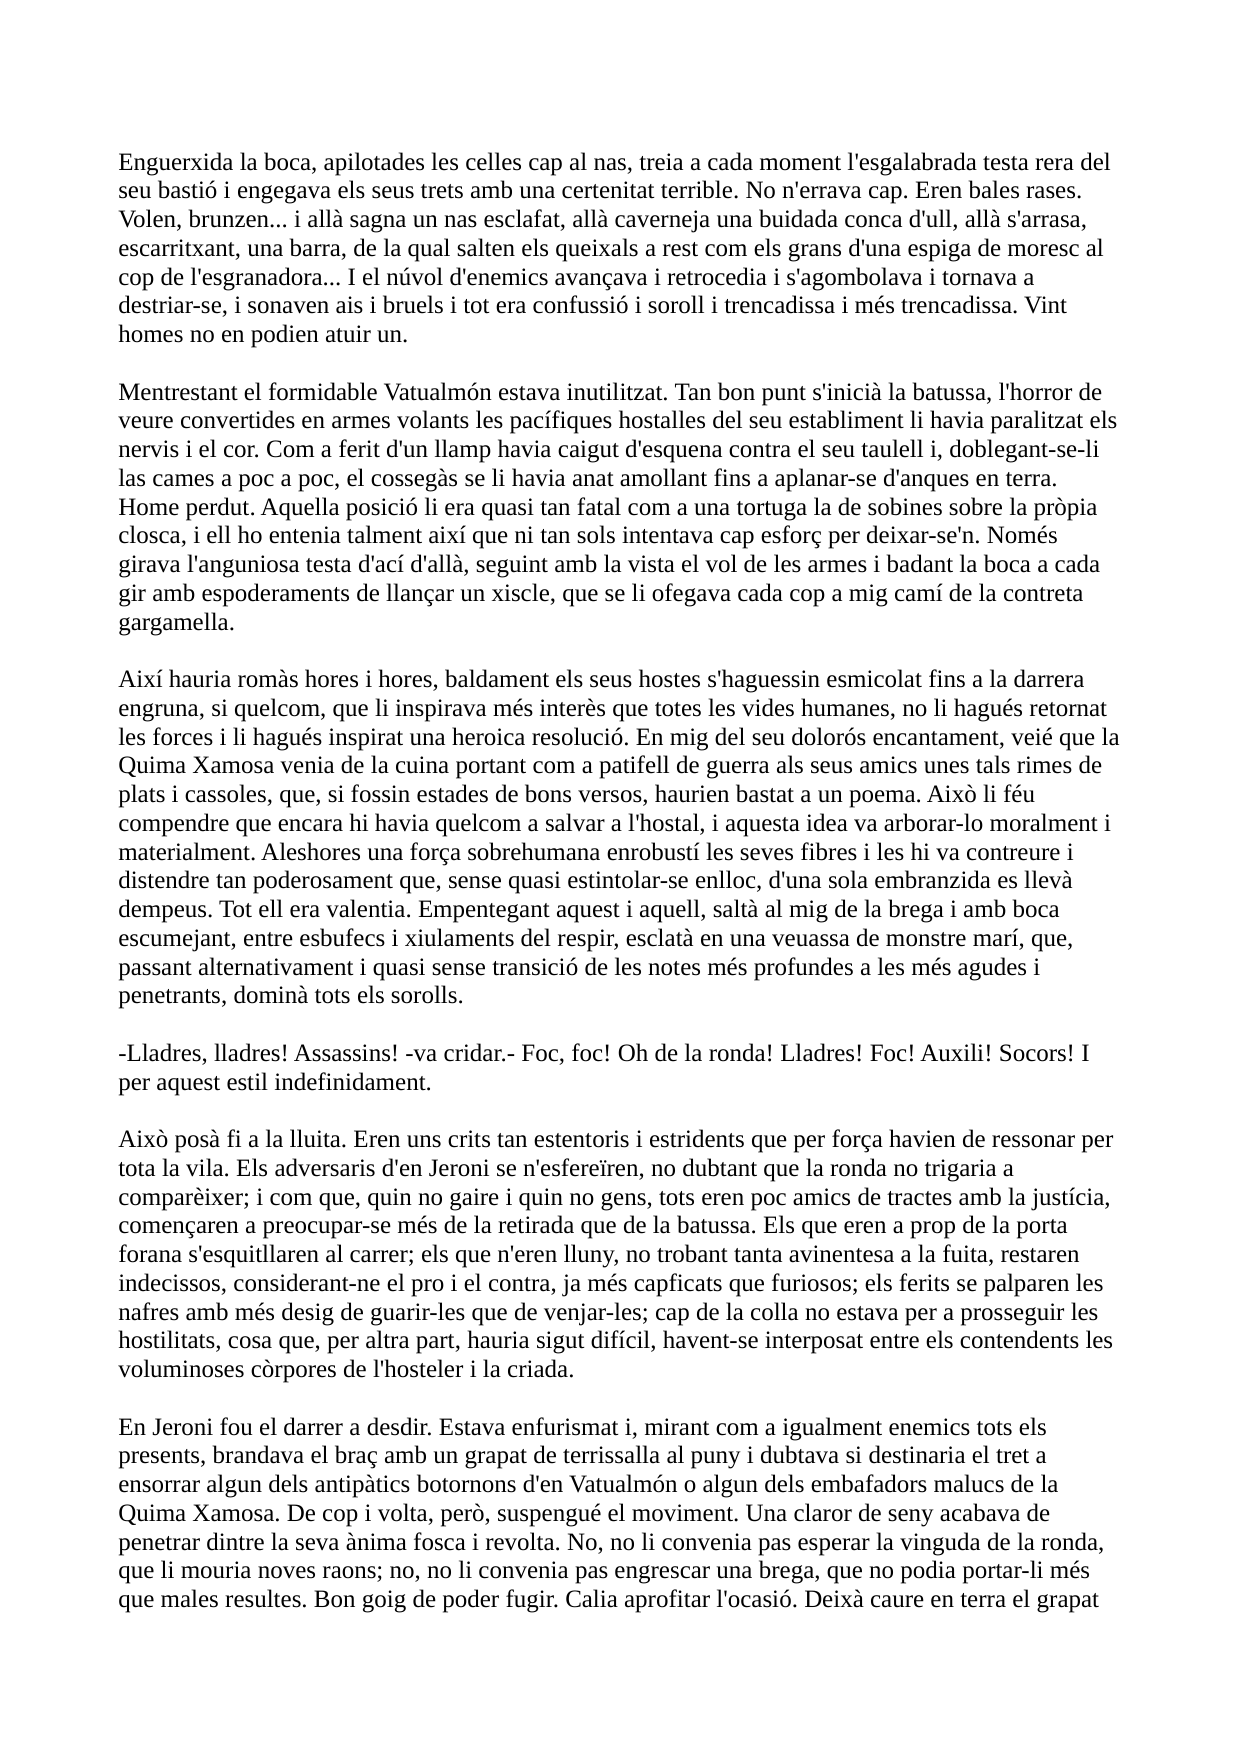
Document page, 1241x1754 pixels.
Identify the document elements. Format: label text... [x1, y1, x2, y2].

text Mentrestant el formidable Vatualmón estava inutilitzat. Tan bon punt s'inicià la batussa, l'horror de veure convertides en armes volants les pacífiques hostalles del seu establiment li havia paralitzat els nervis i el cor. Com a ferit d'un llamp havia caigut d'esquena contra el seu taulell i, doblegant-se-li las cames a poc a poc, el cossegàs se li havia anat amollant fins a aplanar-se d'anques en terra. Home perdut. Aquella posició li era quasi tan fatal com a una tortuga la de sobines sobre la pròpia closca, i ell ho entenia talment així que ni tan sols intentava cap esforç per deixar-se'n. Només girava l'anguniosa testa d'ací d'allà, seguint amb la vista el vol de les armes i badant la boca a cada gir amb espoderaments de llançar un xiscle, que se li ofegava cada cop a mig camí de la contreta gargamella. [118, 377, 1122, 636]
text Enguerxida la boca, apilotades les celles cap al nas, treia a cada moment l'esgalabrada testa rera del seu bastió i engegava els seus trets amb una certenitat terrible. No n'errava cap. Eren bales rases. Volen, brunzen... i allà sagna un nas esclafat, allà caverneja una buidada conca d'ull, allà s'arrasa, escarritxant, una barra, de la qual salten els queixals a rest com els grans d'una espiga de moresc al cop de l'esgranadora... I el núvol d'enemics avançava i retrocedia i s'agombolava i tornava a destriar-se, i sonaven ais i bruels i tot era confussió i soroll i trencadissa i més trencadissa. Vint homes no en podien atuir un. [118, 147, 1122, 348]
text En Jeroni fou el darrer a desdir. Estava enfurismat i, mirant com a igualment enemics tots els presents, brandava el braç amb un grapat de terrissalla al puny i dubtava si destinaria el tret a ensorrar algun dels antipàtics botornons d'en Vatualmón o algun dels embafadors malucs de la Quima Xamosa. De cop i volta, però, suspengué el moviment. Una claror de seny acabava de penetrar dintre la seva ànima fosca i revolta. No, no li convenia pas esperar la vinguda de la ronda, que li mouria noves raons; no, no li convenia pas engrescar una brega, que no podia portar-li més que males resultes. Bon goig de poder fugir. Calia aprofitar l'ocasió. Deixà caure en terra el grapat [118, 1412, 1122, 1613]
text Així hauria romàs hores i hores, baldament els seus hostes s'haguessin esmicolat fins a la darrera engruna, si quelcom, que li inspirava més interès que totes les vides humanes, no li hagués retornat les forces i li hagués inspirat una heroica resolució. En mig del seu dolorós encantament, veié que la Quima Xamosa venia de la cuina portant com a patifell de guerra als seus amics unes tals rimes de plats i cassoles, que, si fossin estades de bons versos, haurien bastat a un poema. Això li féu compendre que encara hi havia quelcom a salvar a l'hostal, i aquesta idea va arborar-lo moralment i materialment. Aleshores una força sobrehumana enrobustí les seves fibres i les hi va contreure i distendre tan poderosament que, sense quasi estintolar-se enlloc, d'una sola embranzida es llevà dempeus. Tot ell era valentia. Empentegant aquest i aquell, saltà al mig de la brega i amb boca escumejant, entre esbufecs i xiulaments del respir, esclatà en una veuassa de monstre marí, que, passant alternativament i quasi sense transició de les notes més profundes a les més agudes i penetrants, dominà tots els sorolls. [118, 664, 1122, 1009]
text Això posà fi a la lluita. Eren uns crits tan estentoris i estridents que per força havien de ressonar per tota la vila. Els adversaris d'en Jeroni se n'esfereïren, no dubtant que la ronda no trigaria a comparèixer; i com que, quin no gaire i quin no gens, tots eren poc amics de tractes amb la justícia, començaren a preocupar-se més de la retirada que de la batussa. Els que eren a prop de la porta forana s'esquitllaren al carrer; els que n'eren lluny, no trobant tanta avinentesa a la fuita, restaren indecissos, considerant-ne el pro i el contra, ja més capficats que furiosos; els ferits se palparen les nafres amb més desig de guarir-les que de venjar-les; cap de la colla no estava per a prosseguir les hostilitats, cosa que, per altra part, hauria sigut difícil, havent-se interposat entre els contendents les voluminoses còrpores de l'hosteler i la criada. [118, 1124, 1122, 1383]
text -Lladres, lladres! Assassins! -va cridar.- Foc, foc! Oh de la ronda! Lladres! Foc! Auxili! Socors! I per aquest estil indefinidament. [118, 1038, 1122, 1096]
